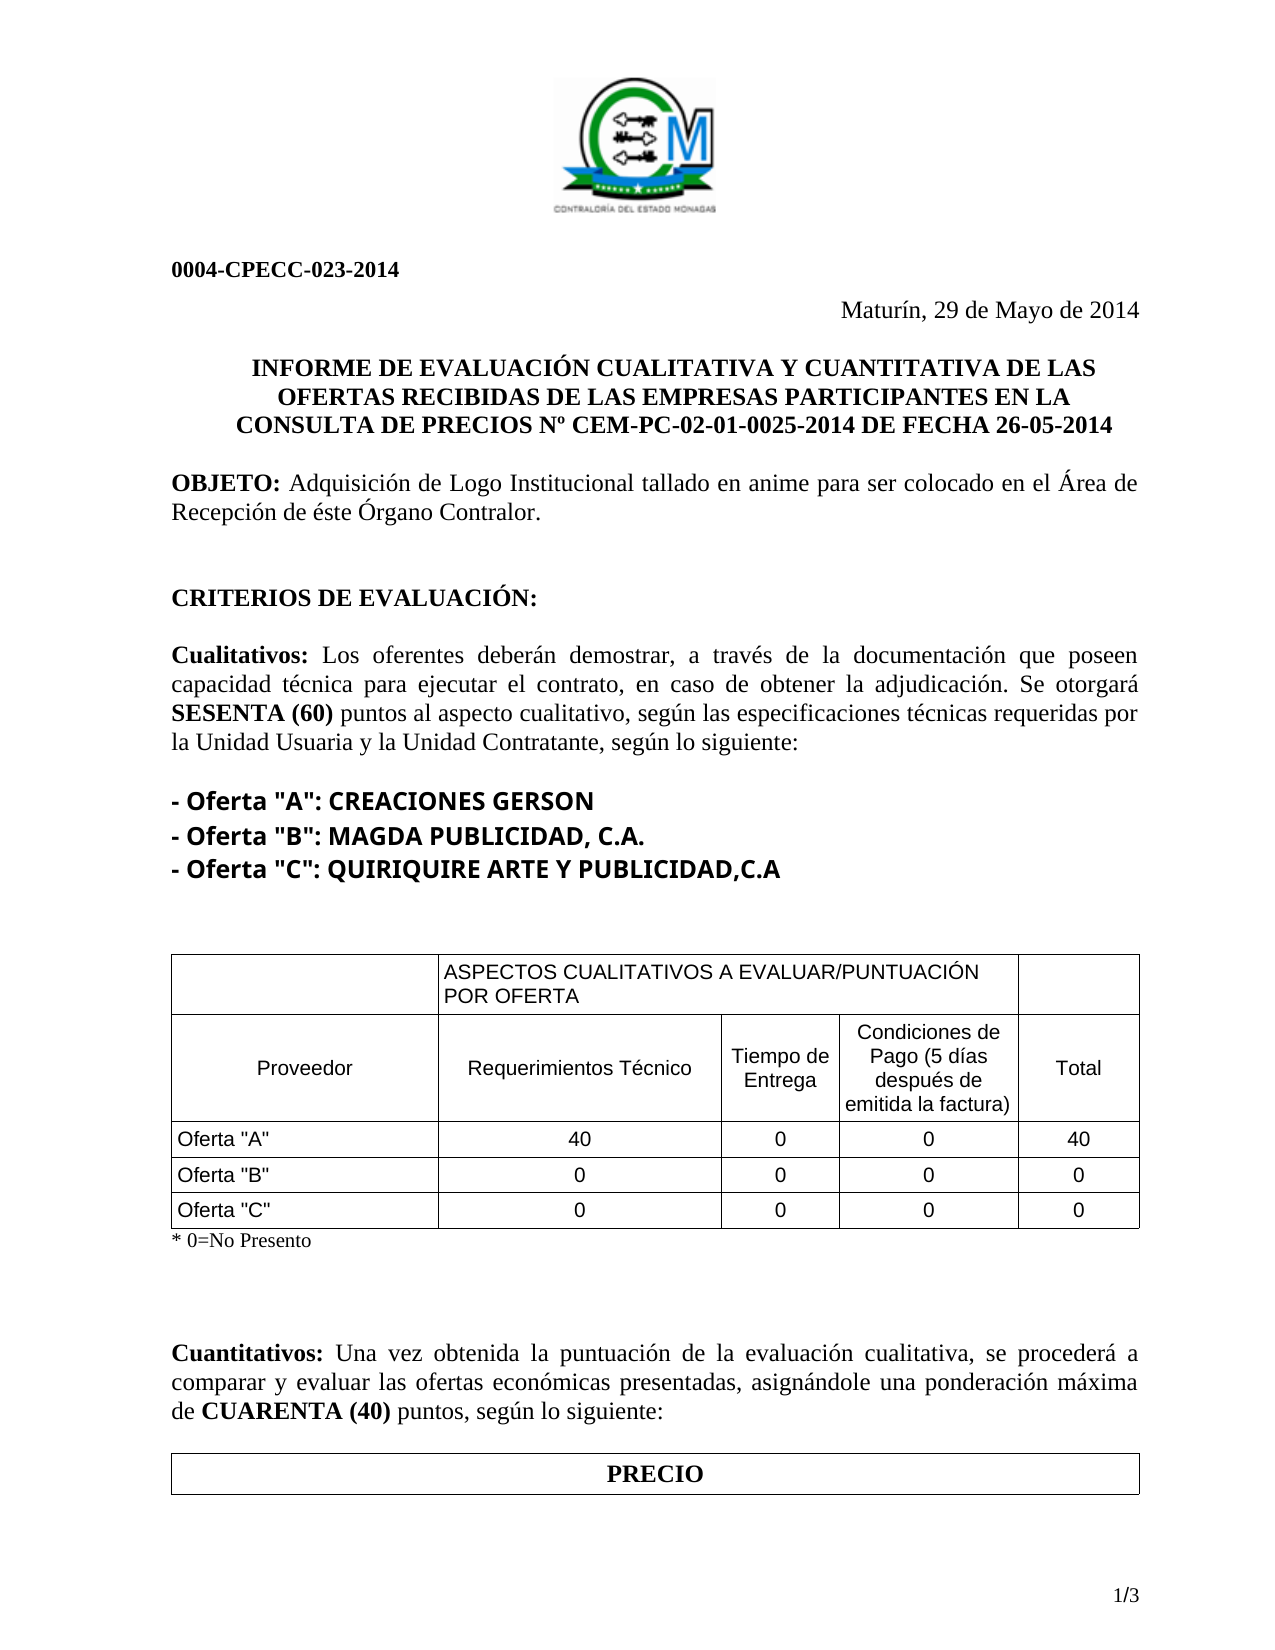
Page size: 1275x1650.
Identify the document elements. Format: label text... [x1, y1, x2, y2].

table_cell 40 [439, 1122, 721, 1157]
table_cell 0 [1019, 1158, 1139, 1192]
table_cell 0 [722, 1122, 839, 1157]
table_cell Oferta "A" [172, 1122, 438, 1157]
text OBJETO: Adquisición de Logo Institucional tallado en anime para ser colocado en el Área de Recepción de éste Órgano Contralor. [171, 468, 1139, 525]
table_cell Requerimientos Técnico [439, 1015, 721, 1121]
table_cell 0 [1019, 1193, 1139, 1228]
table_cell 0 [439, 1158, 721, 1192]
table_header [1019, 955, 1139, 1014]
text Cualitativos: Los oferentes deberán demostrar, a través de la documentación que poseen capacidad técnica para ejecutar el contrato, en caso de obtener la adjudicación. Se otorgará SESENTA (60) puntos al aspecto cualitativo, según las especificaciones técnicas requeridas por la Unidad Usuaria y la Unidad Contratante, según lo siguiente: [171, 640, 1139, 755]
table_cell 0 [439, 1193, 721, 1228]
text Maturín, 29 de Mayo de 2014 [171, 295, 1139, 324]
table_cell Oferta "B" [172, 1158, 438, 1192]
text 0004-CPECC-023-2014 [171, 257, 1139, 283]
table_cell Total [1019, 1015, 1139, 1121]
table_cell Tiempo de Entrega [722, 1015, 839, 1121]
text * 0=No Presento [171, 1229, 1139, 1252]
text INFORME DE EVALUACIÓN CUALITATIVA Y CUANTITATIVA DE LAS OFERTAS RECIBIDAS DE LAS EMPRESAS PARTICIPANTES EN LA CONSULTA DE PRECIOS Nº CEM-PC-02-01-0025-2014 DE FECHA 26-05-2014 [209, 353, 1139, 439]
picture [551, 75, 719, 216]
table_cell 40 [1019, 1122, 1139, 1157]
table_cell 0 [722, 1193, 839, 1228]
text Cuantitativos: Una vez obtenida la puntuación de la evaluación cualitativa, se procederá a comparar y evaluar las ofertas económicas presentadas, asignándole una ponderación máxima de CUARENTA (40) puntos, según lo siguiente: [171, 1338, 1139, 1424]
table_cell Oferta "C" [172, 1193, 438, 1228]
table_cell 0 [840, 1158, 1018, 1192]
text - Oferta "A": CREACIONES GERSON - Oferta "B": MAGDA PUBLICIDAD, C.A. - Oferta "C": QUIRIQUIRE ARTE Y PUBLICIDAD,C.A [171, 784, 1139, 920]
table_cell Condiciones de Pago (5 días después de emitida la factura) [840, 1015, 1018, 1121]
table_header ASPECTOS CUALITATIVOS A EVALUAR/PUNTUACIÓN POR OFERTA [439, 955, 1018, 1014]
table_cell 0 [840, 1122, 1018, 1157]
text CRITERIOS DE EVALUACIÓN: [171, 583, 1139, 612]
table_cell 0 [840, 1193, 1018, 1228]
table_header PRECIO [172, 1454, 1139, 1493]
table_header [172, 955, 438, 1014]
table_cell 0 [722, 1158, 839, 1192]
table_cell Proveedor [172, 1015, 438, 1121]
